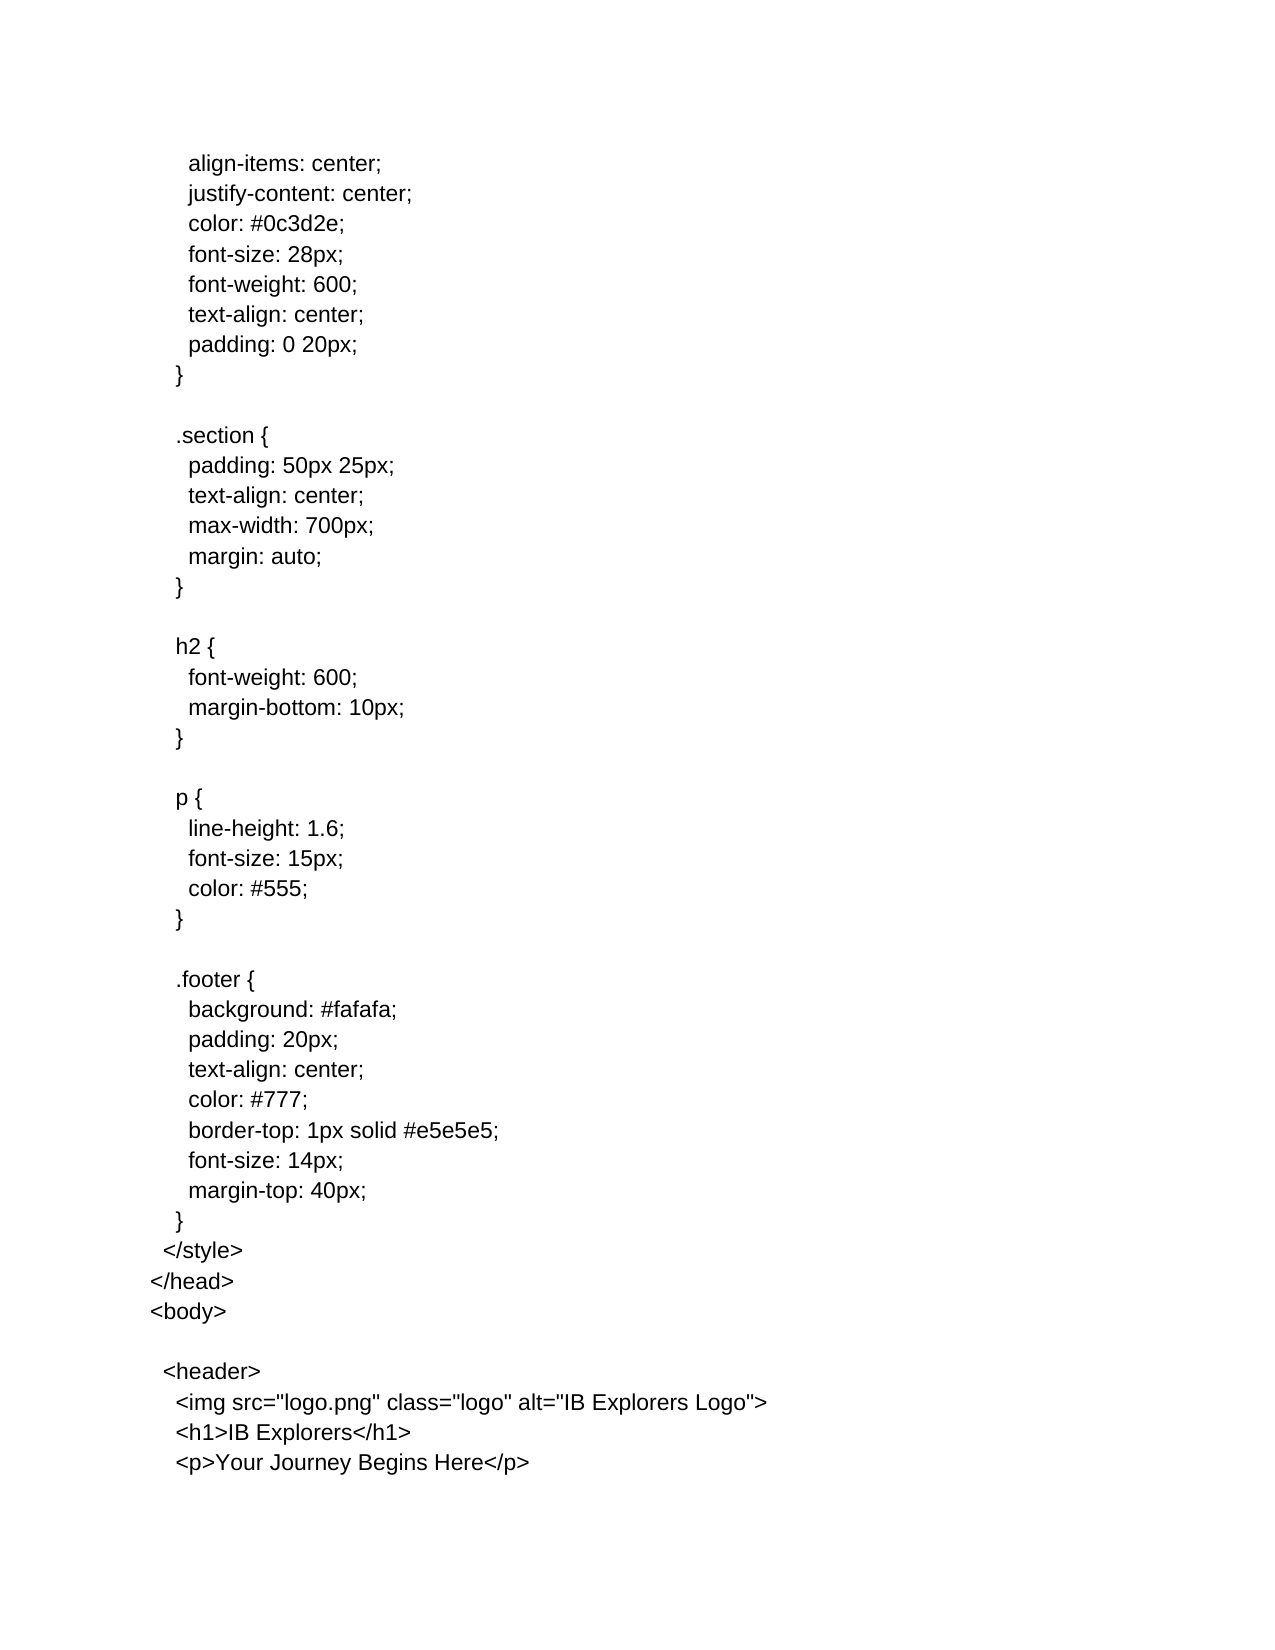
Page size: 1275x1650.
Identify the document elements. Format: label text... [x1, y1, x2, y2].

text h2 { [150, 633, 1125, 660]
text </style> [150, 1237, 1125, 1264]
text <img src="logo.png" class="logo" alt="IB Explorers Logo"> [150, 1388, 1125, 1415]
text color: #777; [150, 1086, 1125, 1113]
text border-top: 1px solid #e5e5e5; [150, 1117, 1125, 1143]
text line-height: 1.6; [150, 814, 1125, 841]
text font-weight: 600; [150, 663, 1125, 690]
text background: #fafafa; [150, 996, 1125, 1022]
text } [150, 573, 1125, 599]
text } [150, 724, 1125, 750]
text margin-bottom: 10px; [150, 694, 1125, 720]
text margin-top: 40px; [150, 1177, 1125, 1203]
text font-size: 28px; [150, 241, 1125, 267]
text } [150, 1207, 1125, 1234]
text font-weight: 600; [150, 271, 1125, 297]
text text-align: center; [150, 482, 1125, 509]
text </head> [150, 1268, 1125, 1294]
text color: #0c3d2e; [150, 210, 1125, 237]
text padding: 0 20px; [150, 331, 1125, 358]
text padding: 50px 25px; [150, 452, 1125, 478]
text } [150, 905, 1125, 932]
text <p>Your Journey Begins Here</p> [150, 1449, 1125, 1475]
text margin: auto; [150, 543, 1125, 569]
text font-size: 14px; [150, 1147, 1125, 1173]
text justify-content: center; [150, 180, 1125, 207]
text font-size: 15px; [150, 845, 1125, 871]
text <body> [150, 1298, 1125, 1324]
text padding: 20px; [150, 1026, 1125, 1052]
text align-items: center; [150, 150, 1125, 176]
text p { [150, 784, 1125, 811]
text <h1>IB Explorers</h1> [150, 1419, 1125, 1445]
text color: #555; [150, 875, 1125, 901]
text } [150, 361, 1125, 388]
text max-width: 700px; [150, 512, 1125, 539]
text .footer { [150, 966, 1125, 992]
text <header> [150, 1358, 1125, 1385]
text text-align: center; [150, 1056, 1125, 1083]
text .section { [150, 422, 1125, 448]
text text-align: center; [150, 301, 1125, 327]
